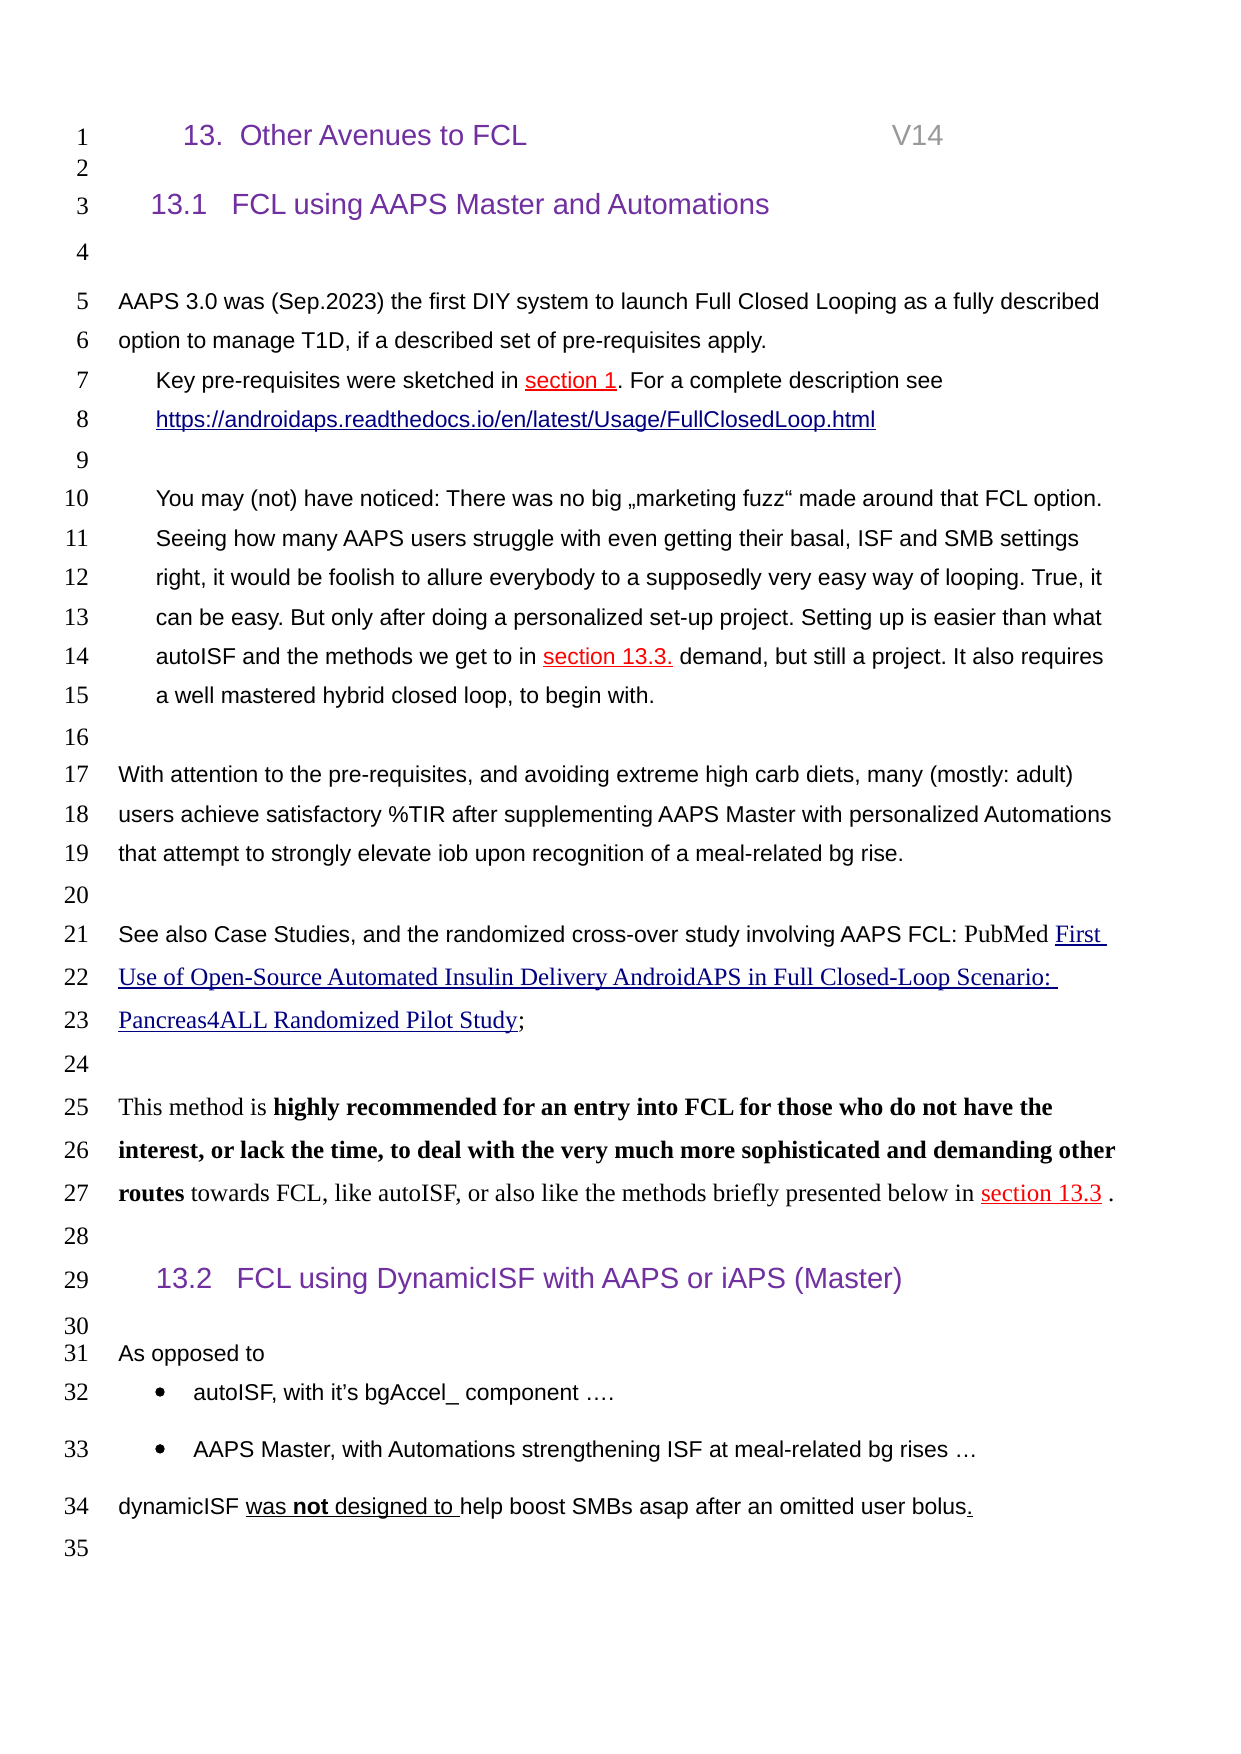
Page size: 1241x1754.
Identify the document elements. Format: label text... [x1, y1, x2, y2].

list AAPS Master, with Automations strengthening ISF at meal-related bg rises … [156, 1436, 1122, 1463]
text As opposed to [118, 1340, 1122, 1366]
text dynamicISF was not designed to help boost SMBs asap after an omitted user bolus. [118, 1493, 1122, 1519]
text Key pre-requisites were sketched in section 1. For a complete description see https://androidaps.readthedocs.io/en/latest/Usage/FullClosedLoop.html [156, 367, 1122, 432]
list autoISF, with it’s bgAccel_ component …. [156, 1379, 1122, 1406]
text See also Case Studies, and the randomized cross-over study involving AAPS FCL: PubMed First Use of Open-Source Automated Insulin Delivery AndroidAPS in Full Closed-Loop Scenario: Pancreas4ALL Randomized Pilot Study; [118, 919, 1122, 1034]
text This method is highly recommended for an entry into FCL for those who do not have the interest, or lack the time, to deal with the very much more sophisticated and demanding other routes towards FCL, like autoISF, or also like the methods briefly presented below in section 13.3 . [118, 1092, 1122, 1207]
text 13.1 FCL using AAPS Master and Automations [118, 187, 1122, 221]
text 13.2 FCL using DynamicISF with AAPS or iAPS (Master) [156, 1261, 1122, 1294]
text You may (not) have noticed: There was no big „marketing fuzz“ made around that FCL option. Seeing how many AAPS users struggle with even getting their basal, ISF and SMB settings right, it would be foolish to allure everybody to a supposedly very easy way of looping. True, it can be easy. But only after doing a personalized set-up project. Setting up is easier than what autoISF and the methods we get to in section 13.3. demand, but still a project. It also requires a well mastered hybrid closed loop, to begin with. [156, 485, 1122, 709]
text AAPS 3.0 was (Sep.2023) the first DIY system to launch Full Closed Looping as a fully described option to manage T1D, if a described set of pre-requisites apply. [118, 288, 1122, 353]
text With attention to the pre-requisites, and avoiding extreme high carb diets, many (mostly: adult) users achieve satisfactory %TIR after supplementing AAPS Master with personalized Automations that attempt to strongly elevate iob upon recognition of a meal-related bg rise. [118, 761, 1122, 867]
text 13. Other Avenues to FCL V14 [118, 118, 1122, 152]
